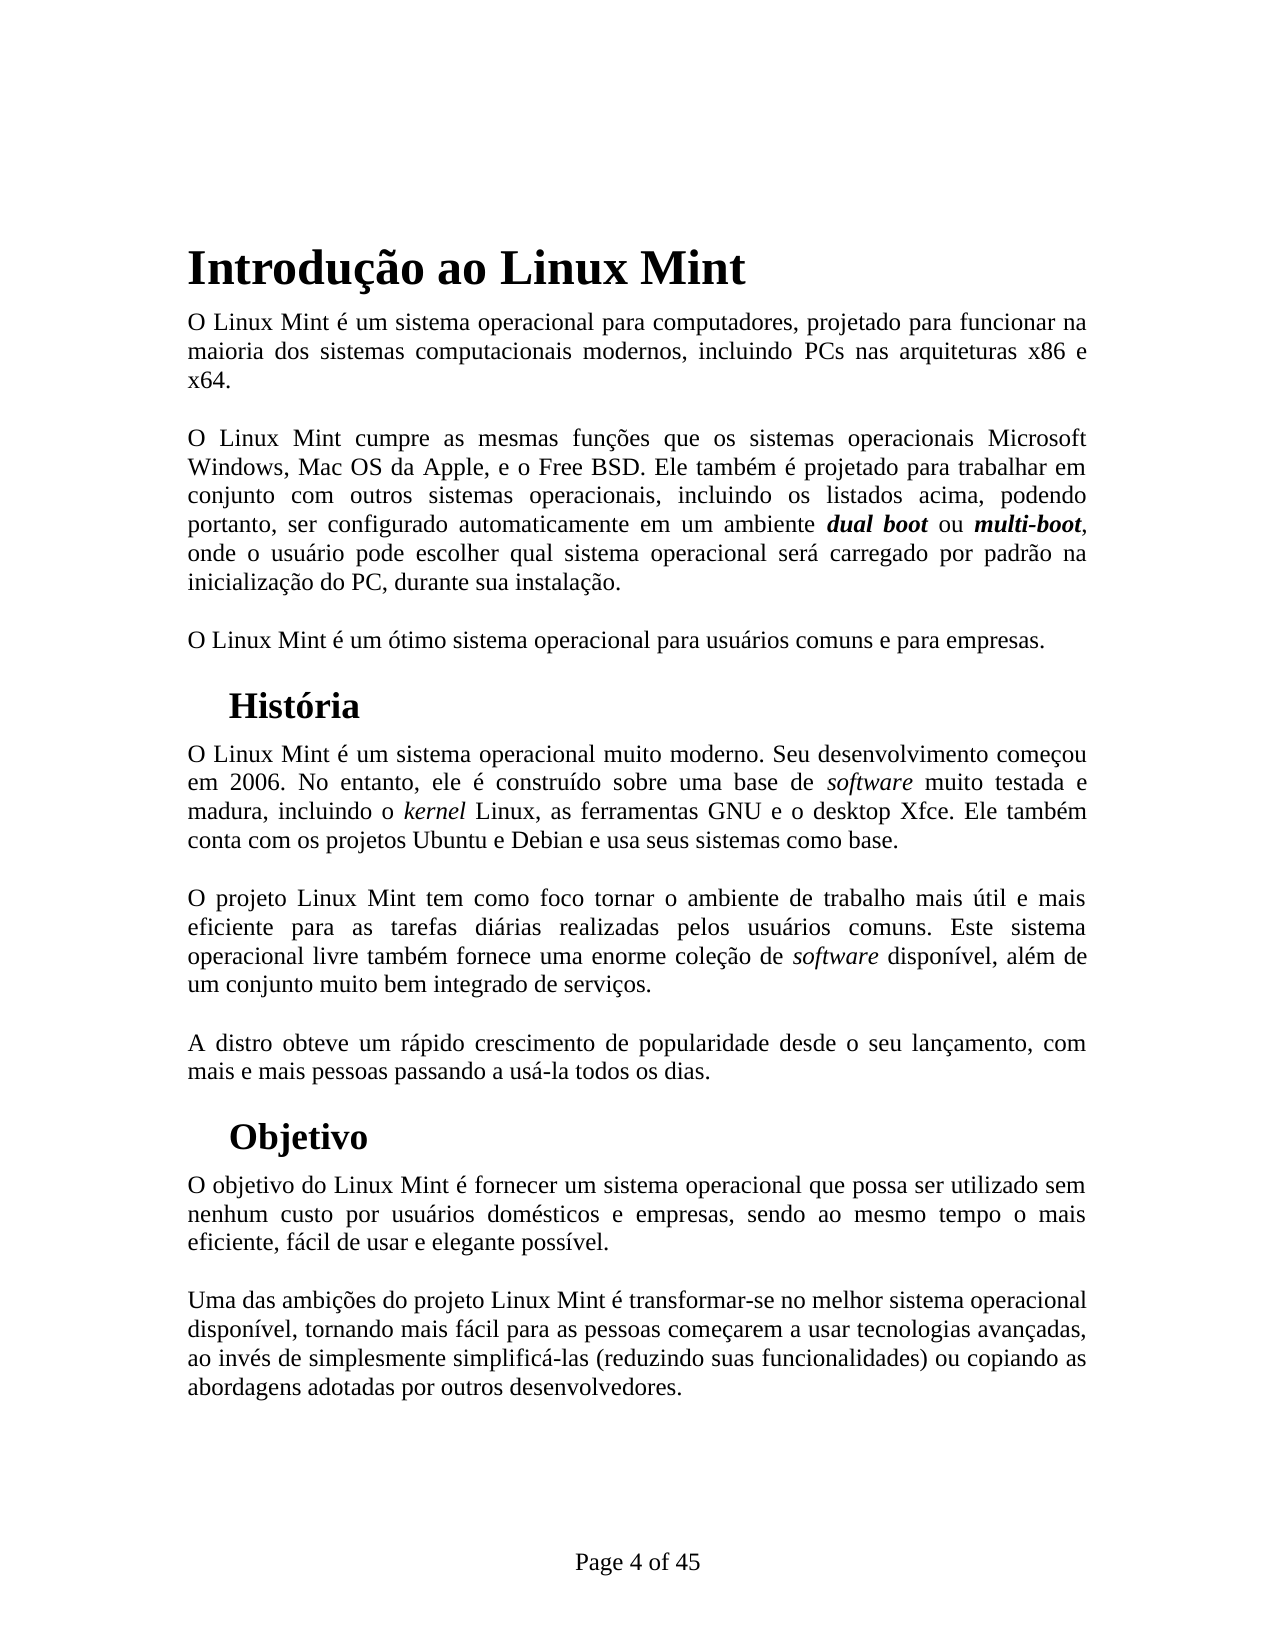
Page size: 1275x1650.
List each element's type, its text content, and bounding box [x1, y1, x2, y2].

subtitle Introdução ao Linux Mint [187, 237, 1087, 295]
text O projeto Linux Mint tem como foco tornar o ambiente de trabalho mais útil e mais eficiente para as tarefas diárias realizadas pelos usuários comuns. Este sistema operacional livre também fornece uma enorme coleção de software disponível, além de um conjunto muito bem integrado de serviços. [187, 883, 1087, 998]
subtitle História [187, 683, 1087, 726]
text Uma das ambições do projeto Linux Mint é transformar-se no melhor sistema operacional disponível, tornando mais fácil para as pessoas começarem a usar tecnologias avançadas, ao invés de simplesmente simplificá-las (reduzindo suas funcionalidades) ou copiando as abordagens adotadas por outros desenvolvedores. [187, 1286, 1087, 1401]
text O Linux Mint cumpre as mesmas funções que os sistemas operacionais Microsoft Windows, Mac OS da Apple, e o Free BSD. Ele também é projetado para trabalhar em conjunto com outros sistemas operacionais, incluindo os listados acima, podendo portanto, ser configurado automaticamente em um ambiente dual boot ou multi-boot, onde o usuário pode escolher qual sistema operacional será carregado por padrão na inicialização do PC, durante sua instalação. [187, 423, 1087, 596]
text O Linux Mint é um sistema operacional para computadores, projetado para funcionar na maioria dos sistemas computacionais modernos, incluindo PCs nas arquiteturas x86 e x64. [187, 307, 1087, 393]
text O Linux Mint é um sistema operacional muito moderno. Seu desenvolvimento começou em 2006. No entanto, ele é construído sobre uma base de software muito testada e madura, incluindo o kernel Linux, as ferramentas GNU e o desktop Xfce. Ele também conta com os projetos Ubuntu e Debian e usa seus sistemas como base. [187, 739, 1087, 854]
text O Linux Mint é um ótimo sistema operacional para usuários comuns e para empresas. [187, 625, 1087, 654]
text O objetivo do Linux Mint é fornecer um sistema operacional que possa ser utilizado sem nenhum custo por usuários domésticos e empresas, sendo ao mesmo tempo o mais eficiente, fácil de usar e elegante possível. [187, 1170, 1087, 1256]
subtitle Objetivo [187, 1114, 1087, 1157]
text A distro obteve um rápido crescimento de popularidade desde o seu lançamento, com mais e mais pessoas passando a usá-la todos os dias. [187, 1028, 1087, 1085]
